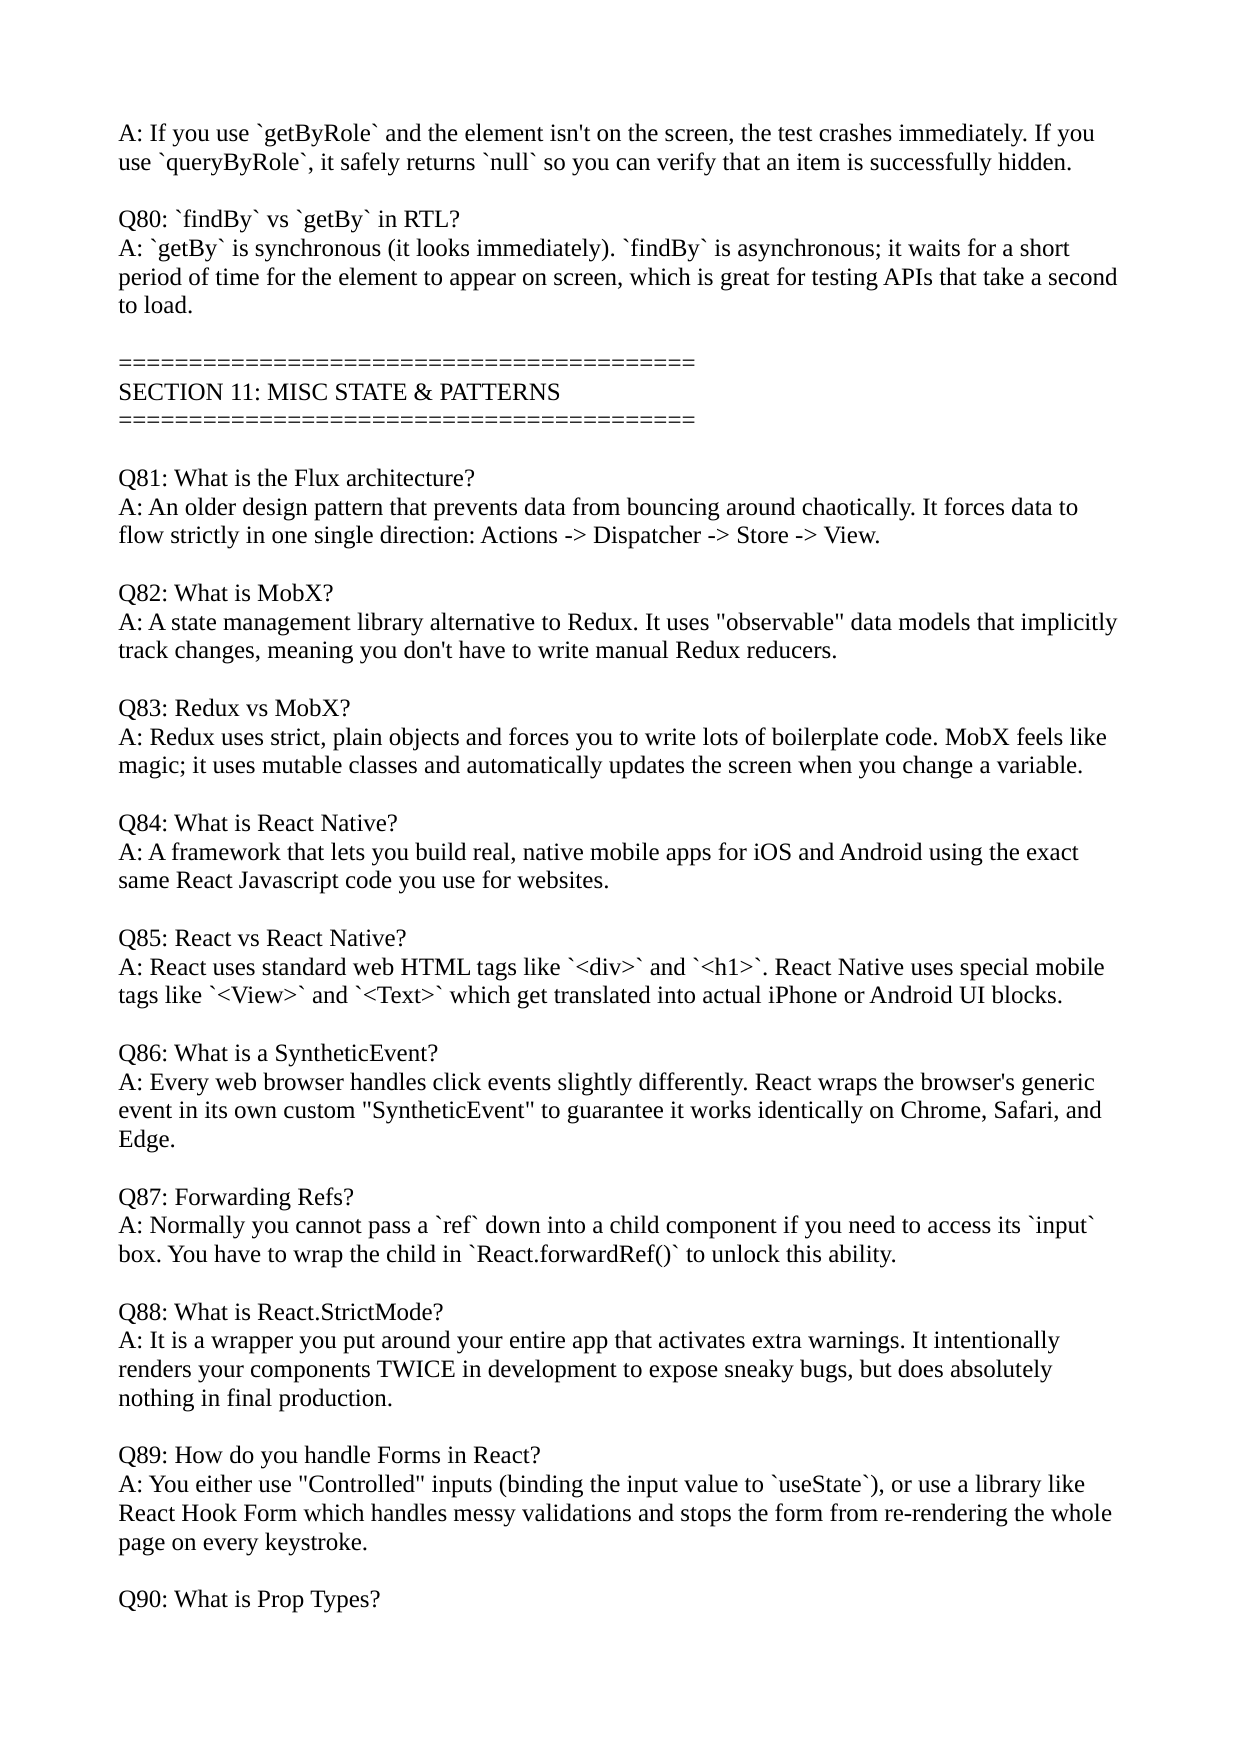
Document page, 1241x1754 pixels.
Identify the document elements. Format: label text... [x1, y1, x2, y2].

text A: If you use `getByRole` and the element isn't on the screen, the test crashes immediately. If you use `queryByRole`, it safely returns `null` so you can verify that an item is successfully hidden. [118, 118, 1122, 176]
text Q89: How do you handle Forms in React? [118, 1441, 1122, 1469]
text Q87: Forwarding Refs? [118, 1182, 1122, 1211]
text A: `getBy` is synchronous (it looks immediately). `findBy` is asynchronous; it waits for a short period of time for the element to appear on screen, which is great for testing APIs that take a second to load. [118, 233, 1122, 319]
text ========================================= [118, 348, 1122, 377]
text Q85: React vs React Native? [118, 923, 1122, 952]
text ========================================= [118, 406, 1122, 434]
text Q80: `findBy` vs `getBy` in RTL? [118, 204, 1122, 233]
text A: React uses standard web HTML tags like `<div>` and `<h1>`. React Native uses special mobile tags like `<View>` and `<Text>` which get translated into actual iPhone or Android UI blocks. [118, 952, 1122, 1009]
text SECTION 11: MISC STATE & PATTERNS [118, 377, 1122, 406]
text Q83: Redux vs MobX? [118, 693, 1122, 722]
text Q81: What is the Flux architecture? [118, 463, 1122, 492]
text Q90: What is Prop Types? [118, 1584, 1122, 1613]
text Q82: What is MobX? [118, 578, 1122, 607]
text A: Redux uses strict, plain objects and forces you to write lots of boilerplate code. MobX feels like magic; it uses mutable classes and automatically updates the screen when you change a variable. [118, 722, 1122, 779]
text A: It is a wrapper you put around your entire app that activates extra warnings. It intentionally renders your components TWICE in development to expose sneaky bugs, but does absolutely nothing in final production. [118, 1326, 1122, 1412]
text A: Normally you cannot pass a `ref` down into a child component if you need to access its `input` box. You have to wrap the child in `React.forwardRef()` to unlock this ability. [118, 1211, 1122, 1268]
text A: An older design pattern that prevents data from bouncing around chaotically. It forces data to flow strictly in one single direction: Actions -> Dispatcher -> Store -> View. [118, 492, 1122, 549]
text Q88: What is React.StrictMode? [118, 1297, 1122, 1326]
text A: A framework that lets you build real, native mobile apps for iOS and Android using the exact same React Javascript code you use for websites. [118, 837, 1122, 894]
text A: You either use "Controlled" inputs (binding the input value to `useState`), or use a library like React Hook Form which handles messy validations and stops the form from re-rendering the whole page on every keystroke. [118, 1469, 1122, 1556]
text Q86: What is a SyntheticEvent? [118, 1038, 1122, 1067]
text Q84: What is React Native? [118, 808, 1122, 837]
text A: Every web browser handles click events slightly differently. React wraps the browser's generic event in its own custom "SyntheticEvent" to guarantee it works identically on Chrome, Safari, and Edge. [118, 1067, 1122, 1153]
text A: A state management library alternative to Redux. It uses "observable" data models that implicitly track changes, meaning you don't have to write manual Redux reducers. [118, 607, 1122, 664]
